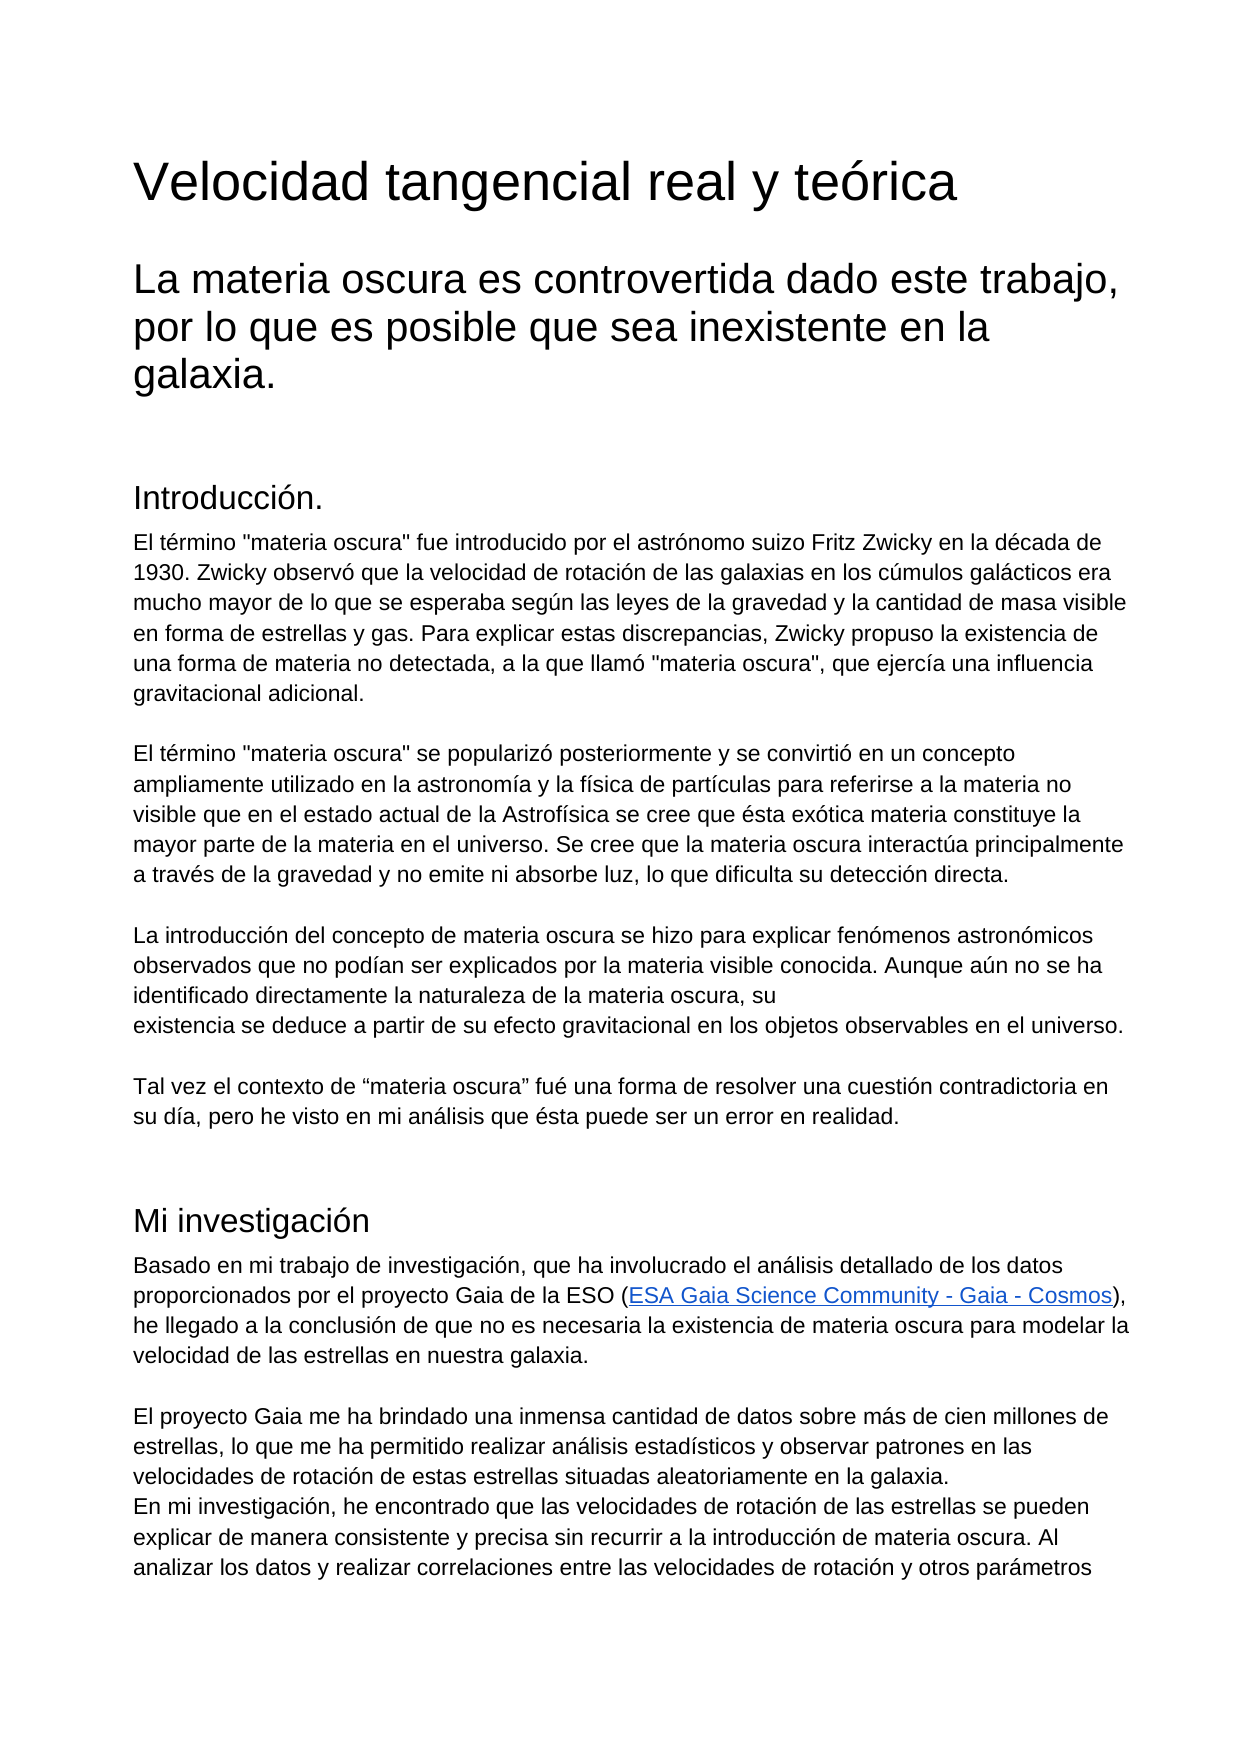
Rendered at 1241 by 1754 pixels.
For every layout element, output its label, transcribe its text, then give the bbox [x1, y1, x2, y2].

title Velocidad tangencial real y teórica [133, 150, 1139, 212]
subtitle La materia oscura es controvertida dado este trabajo, por lo que es posible que sea inexistente en la galaxia. [133, 254, 1139, 398]
text El término "materia oscura" se popularizó posteriormente y se convirtió en un concepto ampliamente utilizado en la astronomía y la física de partículas para referirse a la materia no visible que en el estado actual de la Astrofísica se cree que ésta exótica materia constituye la mayor parte de la materia en el universo. Se cree que la materia oscura interactúa principalmente a través de la gravedad y no emite ni absorbe luz, lo que dificulta su detección directa. [133, 740, 1139, 887]
text El término "materia oscura" fue introducido por el astrónomo suizo Fritz Zwicky en la década de 1930. Zwicky observó que la velocidad de rotación de las galaxias en los cúmulos galácticos era mucho mayor de lo que se esperaba según las leyes de la gravedad y la cantidad de masa visible en forma de estrellas y gas. Para explicar estas discrepancias, Zwicky propuso la existencia de una forma de materia no detectada, a la que llamó "materia oscura", que ejercía una influencia gravitacional adicional. [133, 529, 1139, 706]
text La introducción del concepto de materia oscura se hizo para explicar fenómenos astronómicos observados que no podían ser explicados por la materia visible conocida. Aunque aún no se ha identificado directamente la naturaleza de la materia oscura, su [133, 922, 1139, 1008]
text existencia se deduce a partir de su efecto gravitacional en los objetos observables en el universo. [133, 1012, 1139, 1038]
text Tal vez el contexto de “materia oscura” fué una forma de resolver una cuestión contradictoria en su día, pero he visto en mi análisis que ésta puede ser un error en realidad. [133, 1073, 1139, 1129]
text Basado en mi trabajo de investigación, que ha involucrado el análisis detallado de los datos proporcionados por el proyecto Gaia de la ESO (ESA Gaia Science Community - Gaia - Cosmos), he llegado a la conclusión de que no es necesaria la existencia de materia oscura para modelar la velocidad de las estrellas en nuestra galaxia. [133, 1252, 1139, 1369]
text En mi investigación, he encontrado que las velocidades de rotación de las estrellas se pueden explicar de manera consistente y precisa sin recurrir a la introducción de materia oscura. Al analizar los datos y realizar correlaciones entre las velocidades de rotación y otros parámetros [133, 1493, 1139, 1580]
subtitle Introducción. [133, 478, 1139, 516]
subtitle Mi investigación [133, 1201, 1139, 1239]
text El proyecto Gaia me ha brindado una inmensa cantidad de datos sobre más de cien millones de estrellas, lo que me ha permitido realizar análisis estadísticos y observar patrones en las velocidades de rotación de estas estrellas situadas aleatoriamente en la galaxia. [133, 1403, 1139, 1489]
